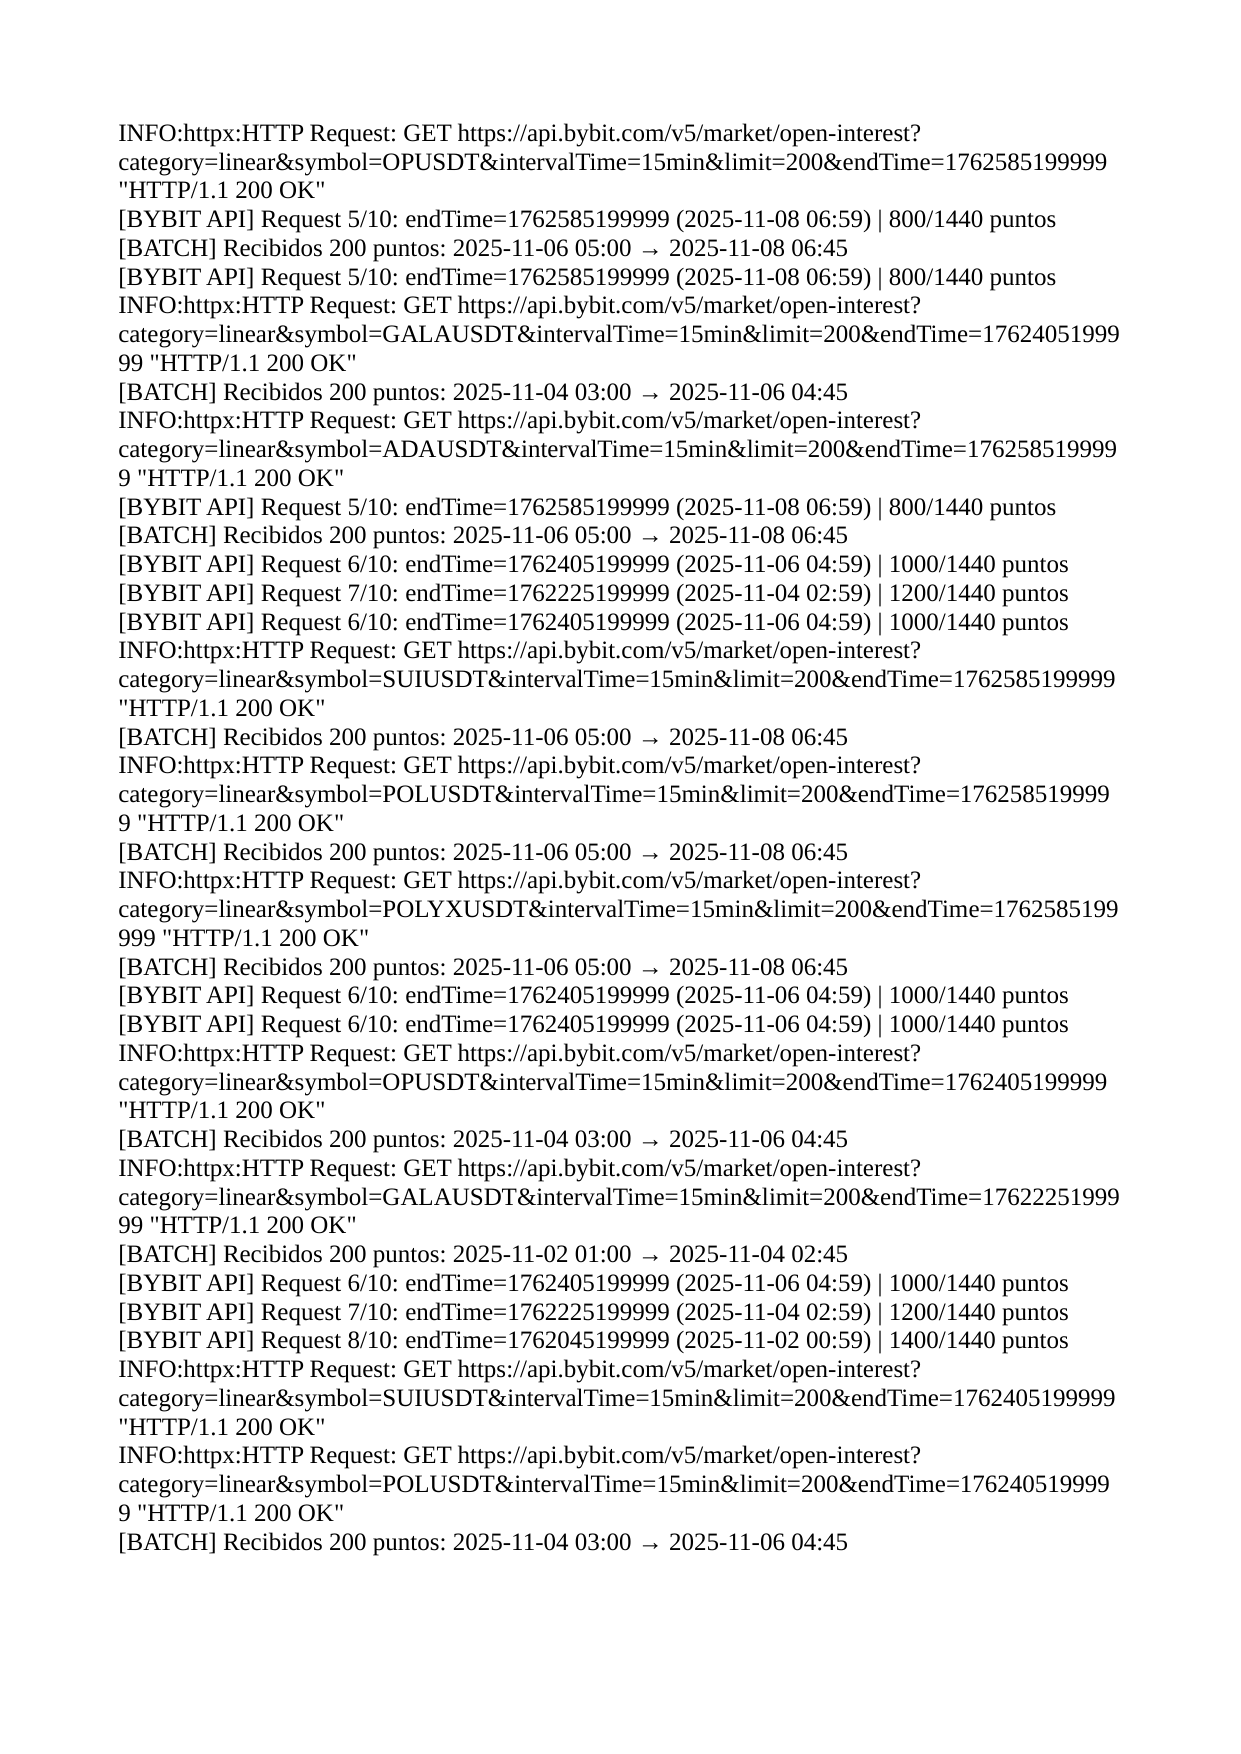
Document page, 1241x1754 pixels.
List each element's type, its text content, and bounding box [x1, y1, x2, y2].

text [BYBIT API] Request 6/10: endTime=1762405199999 (2025-11-06 04:59) | 1000/1440 puntos [118, 1268, 1122, 1297]
text INFO:httpx:HTTP Request: GET https://api.bybit.com/v5/market/open-interest?category=linear&symbol=POLYXUSDT&intervalTime=15min&limit=200&endTime=1762585199999 "HTTP/1.1 200 OK" [118, 866, 1122, 952]
text [BATCH] Recibidos 200 puntos: 2025-11-04 03:00 → 2025-11-06 04:45 [118, 377, 1122, 406]
text INFO:httpx:HTTP Request: GET https://api.bybit.com/v5/market/open-interest?category=linear&symbol=SUIUSDT&intervalTime=15min&limit=200&endTime=1762405199999 "HTTP/1.1 200 OK" [118, 1354, 1122, 1441]
text INFO:httpx:HTTP Request: GET https://api.bybit.com/v5/market/open-interest?category=linear&symbol=GALAUSDT&intervalTime=15min&limit=200&endTime=1762225199999 "HTTP/1.1 200 OK" [118, 1153, 1122, 1239]
text INFO:httpx:HTTP Request: GET https://api.bybit.com/v5/market/open-interest?category=linear&symbol=OPUSDT&intervalTime=15min&limit=200&endTime=1762585199999 "HTTP/1.1 200 OK" [118, 118, 1122, 204]
text [BYBIT API] Request 6/10: endTime=1762405199999 (2025-11-06 04:59) | 1000/1440 puntos [118, 981, 1122, 1009]
text [BYBIT API] Request 6/10: endTime=1762405199999 (2025-11-06 04:59) | 1000/1440 puntos [118, 607, 1122, 636]
text INFO:httpx:HTTP Request: GET https://api.bybit.com/v5/market/open-interest?category=linear&symbol=POLUSDT&intervalTime=15min&limit=200&endTime=1762585199999 "HTTP/1.1 200 OK" [118, 751, 1122, 837]
text [BATCH] Recibidos 200 puntos: 2025-11-04 03:00 → 2025-11-06 04:45 [118, 1124, 1122, 1153]
text [BATCH] Recibidos 200 puntos: 2025-11-06 05:00 → 2025-11-08 06:45 [118, 952, 1122, 981]
text [BATCH] Recibidos 200 puntos: 2025-11-06 05:00 → 2025-11-08 06:45 [118, 521, 1122, 549]
text [BYBIT API] Request 7/10: endTime=1762225199999 (2025-11-04 02:59) | 1200/1440 puntos [118, 578, 1122, 607]
text [BATCH] Recibidos 200 puntos: 2025-11-02 01:00 → 2025-11-04 02:45 [118, 1239, 1122, 1268]
text [BATCH] Recibidos 200 puntos: 2025-11-06 05:00 → 2025-11-08 06:45 [118, 722, 1122, 751]
text [BATCH] Recibidos 200 puntos: 2025-11-04 03:00 → 2025-11-06 04:45 [118, 1527, 1122, 1556]
text INFO:httpx:HTTP Request: GET https://api.bybit.com/v5/market/open-interest?category=linear&symbol=OPUSDT&intervalTime=15min&limit=200&endTime=1762405199999 "HTTP/1.1 200 OK" [118, 1038, 1122, 1124]
text [BYBIT API] Request 8/10: endTime=1762045199999 (2025-11-02 00:59) | 1400/1440 puntos [118, 1326, 1122, 1354]
text [BATCH] Recibidos 200 puntos: 2025-11-06 05:00 → 2025-11-08 06:45 [118, 837, 1122, 866]
text [BYBIT API] Request 6/10: endTime=1762405199999 (2025-11-06 04:59) | 1000/1440 puntos [118, 549, 1122, 578]
text [BYBIT API] Request 7/10: endTime=1762225199999 (2025-11-04 02:59) | 1200/1440 puntos [118, 1297, 1122, 1326]
text [BYBIT API] Request 6/10: endTime=1762405199999 (2025-11-06 04:59) | 1000/1440 puntos [118, 1009, 1122, 1038]
text INFO:httpx:HTTP Request: GET https://api.bybit.com/v5/market/open-interest?category=linear&symbol=POLUSDT&intervalTime=15min&limit=200&endTime=1762405199999 "HTTP/1.1 200 OK" [118, 1441, 1122, 1527]
text INFO:httpx:HTTP Request: GET https://api.bybit.com/v5/market/open-interest?category=linear&symbol=ADAUSDT&intervalTime=15min&limit=200&endTime=1762585199999 "HTTP/1.1 200 OK" [118, 406, 1122, 492]
text INFO:httpx:HTTP Request: GET https://api.bybit.com/v5/market/open-interest?category=linear&symbol=SUIUSDT&intervalTime=15min&limit=200&endTime=1762585199999 "HTTP/1.1 200 OK" [118, 636, 1122, 722]
text [BYBIT API] Request 5/10: endTime=1762585199999 (2025-11-08 06:59) | 800/1440 puntos [118, 492, 1122, 521]
text [BATCH] Recibidos 200 puntos: 2025-11-06 05:00 → 2025-11-08 06:45 [118, 233, 1122, 262]
text INFO:httpx:HTTP Request: GET https://api.bybit.com/v5/market/open-interest?category=linear&symbol=GALAUSDT&intervalTime=15min&limit=200&endTime=1762405199999 "HTTP/1.1 200 OK" [118, 291, 1122, 377]
text [BYBIT API] Request 5/10: endTime=1762585199999 (2025-11-08 06:59) | 800/1440 puntos [118, 204, 1122, 233]
text [BYBIT API] Request 5/10: endTime=1762585199999 (2025-11-08 06:59) | 800/1440 puntos [118, 262, 1122, 291]
